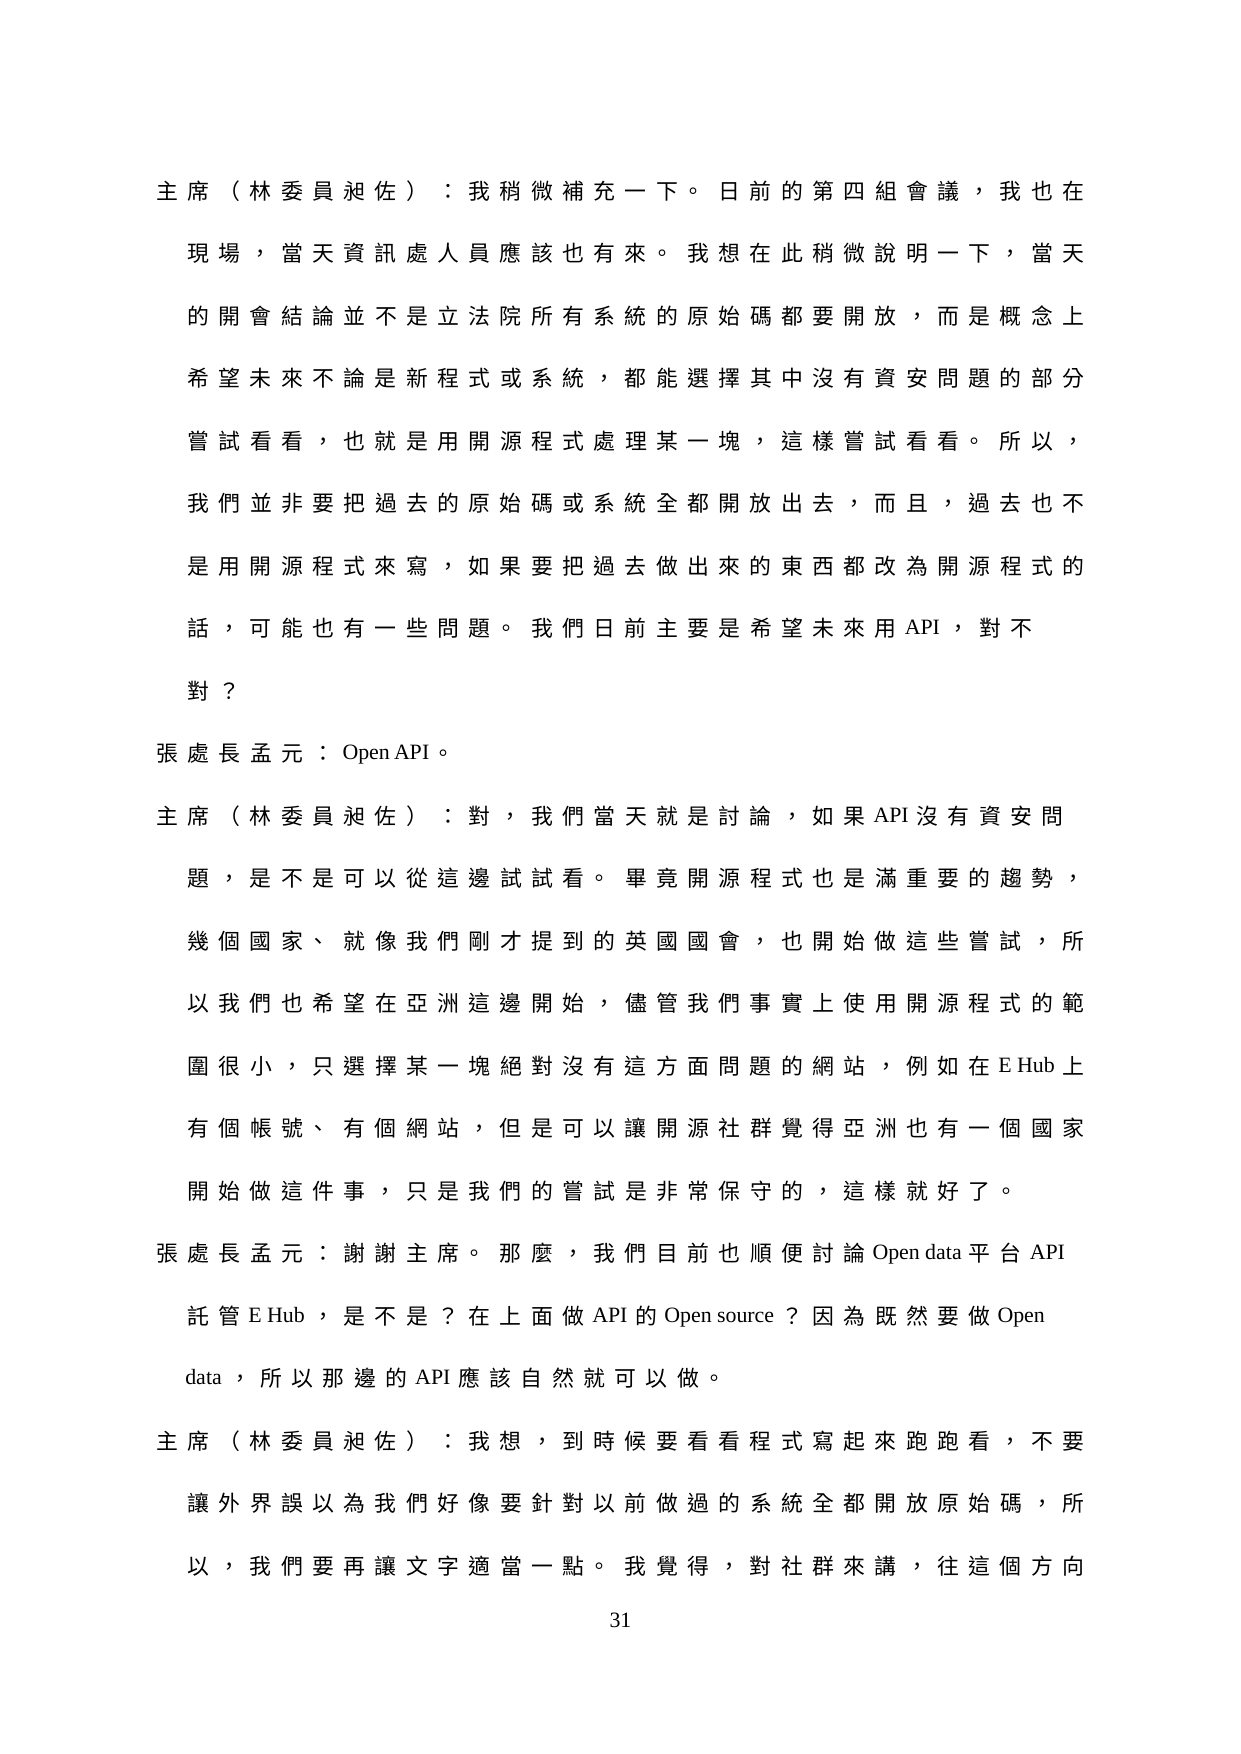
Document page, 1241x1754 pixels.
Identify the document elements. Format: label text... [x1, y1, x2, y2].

text 主席（林委員昶佐）：對，我們當天就是討論，如果API沒有資安問題，是不是可以從這邊試試看。畢竟開源程式也是滿重要的趨勢，幾個國家、就像我們剛才提到的英國國會，也開始做這些嘗試，所以我們也希望在亞洲這邊開始，儘管我們事實上使用開源程式的範圍很小，只選擇某一塊絕對沒有這方面問題的網站，例如在E Hub上有個帳號、有個網站，但是可以讓開源社群覺得亞洲也有一個國家開始做這件事，只是我們的嘗試是非常保守的，這樣就好了。 [151, 783, 1089, 1221]
text 主席（林委員昶佐）：我稍微補充一下。日前的第四組會議，我也在現場，當天資訊處人員應該也有來。我想在此稍微說明一下，當天的開會結論並不是立法院所有系統的原始碼都要開放，而是概念上希望未來不論是新程式或系統，都能選擇其中沒有資安問題的部分嘗試看看，也就是用開源程式處理某一塊，這樣嘗試看看。所以，我們並非要把過去的原始碼或系統全都開放出去，而且，過去也不是用開源程式來寫，如果要把過去做出來的東西都改為開源程式的話，可能也有一些問題。我們日前主要是希望未來用API，對不對？ [151, 158, 1089, 721]
text 主席（林委員昶佐）：我想，到時候要看看程式寫起來跑跑看，不要讓外界誤以為我們好像要針對以前做過的系統全都開放原始碼，所以，我們要再讓文字適當一點。我覺得，對社群來講，往這個方向 [151, 1408, 1089, 1596]
text 張處長孟元：謝謝主席。那麼，我們目前也順便討論Open data平台API託管E Hub，是不是？在上面做API的Open source？因為既然要做Open data，所以那邊的API應該自然就可以做。 [151, 1221, 1089, 1408]
text 張處長孟元：Open API。 [151, 721, 1089, 783]
